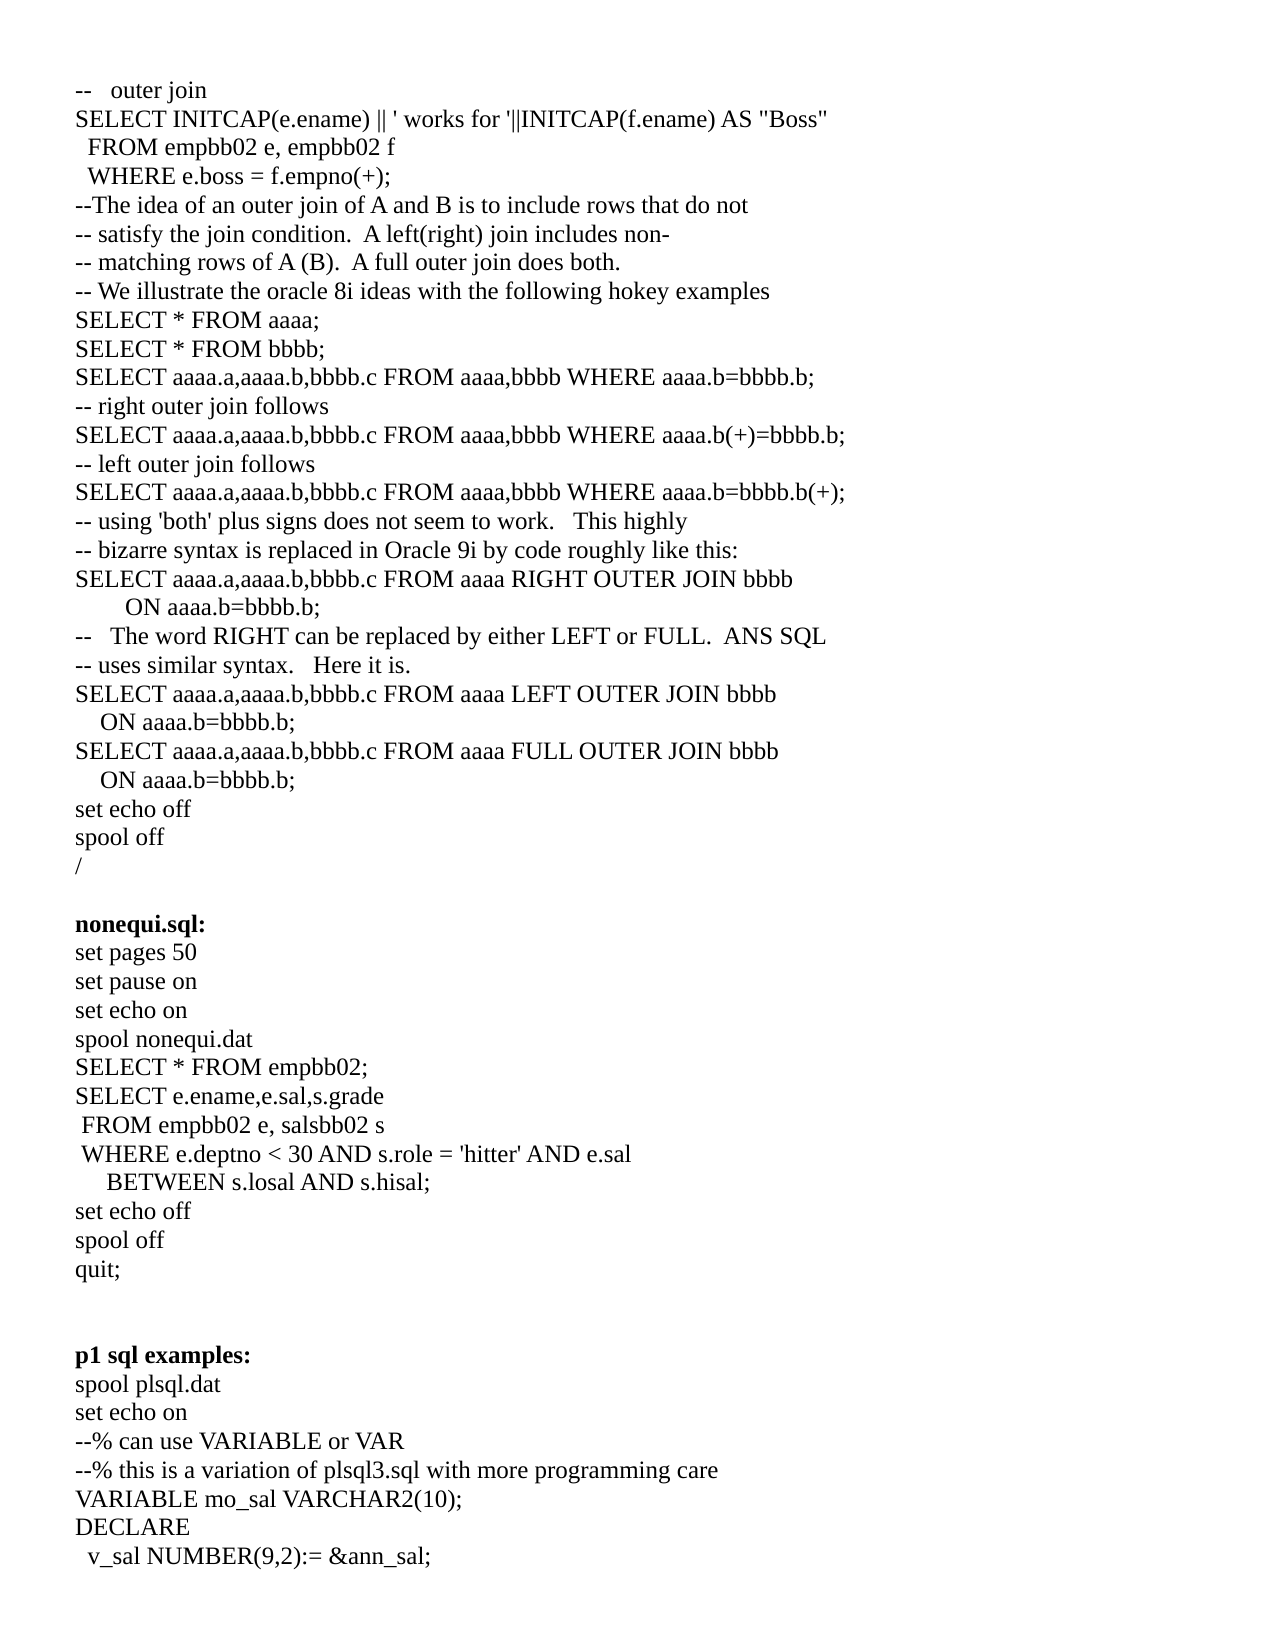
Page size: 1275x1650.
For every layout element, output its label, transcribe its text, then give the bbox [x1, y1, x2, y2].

text -- outer join SELECT INITCAP(e.ename) || ' works for '||INITCAP(f.ename) AS "Boss" FROM empbb02 e, empbb02 f WHERE e.boss = f.empno(+); --The idea of an outer join of A and B is to include rows that do not -- satisfy the join condition. A left(right) join includes non- -- matching rows of A (B). A full outer join does both. -- We illustrate the oracle 8i ideas with the following hokey examples SELECT * FROM aaaa; SELECT * FROM bbbb; SELECT aaaa.a,aaaa.b,bbbb.c FROM aaaa,bbbb WHERE aaaa.b=bbbb.b; -- right outer join follows SELECT aaaa.a,aaaa.b,bbbb.c FROM aaaa,bbbb WHERE aaaa.b(+)=bbbb.b; -- left outer join follows SELECT aaaa.a,aaaa.b,bbbb.c FROM aaaa,bbbb WHERE aaaa.b=bbbb.b(+); -- using 'both' plus signs does not seem to work. This highly -- bizarre syntax is replaced in Oracle 9i by code roughly like this: SELECT aaaa.a,aaaa.b,bbbb.c FROM aaaa RIGHT OUTER JOIN bbbb ON aaaa.b=bbbb.b; -- The word RIGHT can be replaced by either LEFT or FULL. ANS SQL -- uses similar syntax. Here it is. SELECT aaaa.a,aaaa.b,bbbb.c FROM aaaa LEFT OUTER JOIN bbbb ON aaaa.b=bbbb.b; SELECT aaaa.a,aaaa.b,bbbb.c FROM aaaa FULL OUTER JOIN bbbb ON aaaa.b=bbbb.b; set echo off spool off / [75, 75, 1200, 880]
text set pages 50 set pause on set echo on spool nonequi.dat SELECT * FROM empbb02; SELECT e.ename,e.sal,s.grade FROM empbb02 e, salsbb02 s WHERE e.deptno < 30 AND s.role = 'hitter' AND e.sal BETWEEN s.losal AND s.hisal; set echo off spool off quit; [75, 937, 1200, 1282]
text nonequi.sql: [75, 909, 1200, 937]
text p1 sql examples: spool plsql.dat set echo on --% can use VARIABLE or VAR --% this is a variation of plsql3.sql with more programming care VARIABLE mo_sal VARCHAR2(10); DECLARE v_sal NUMBER(9,2):= &ann_sal; [75, 1340, 1200, 1570]
